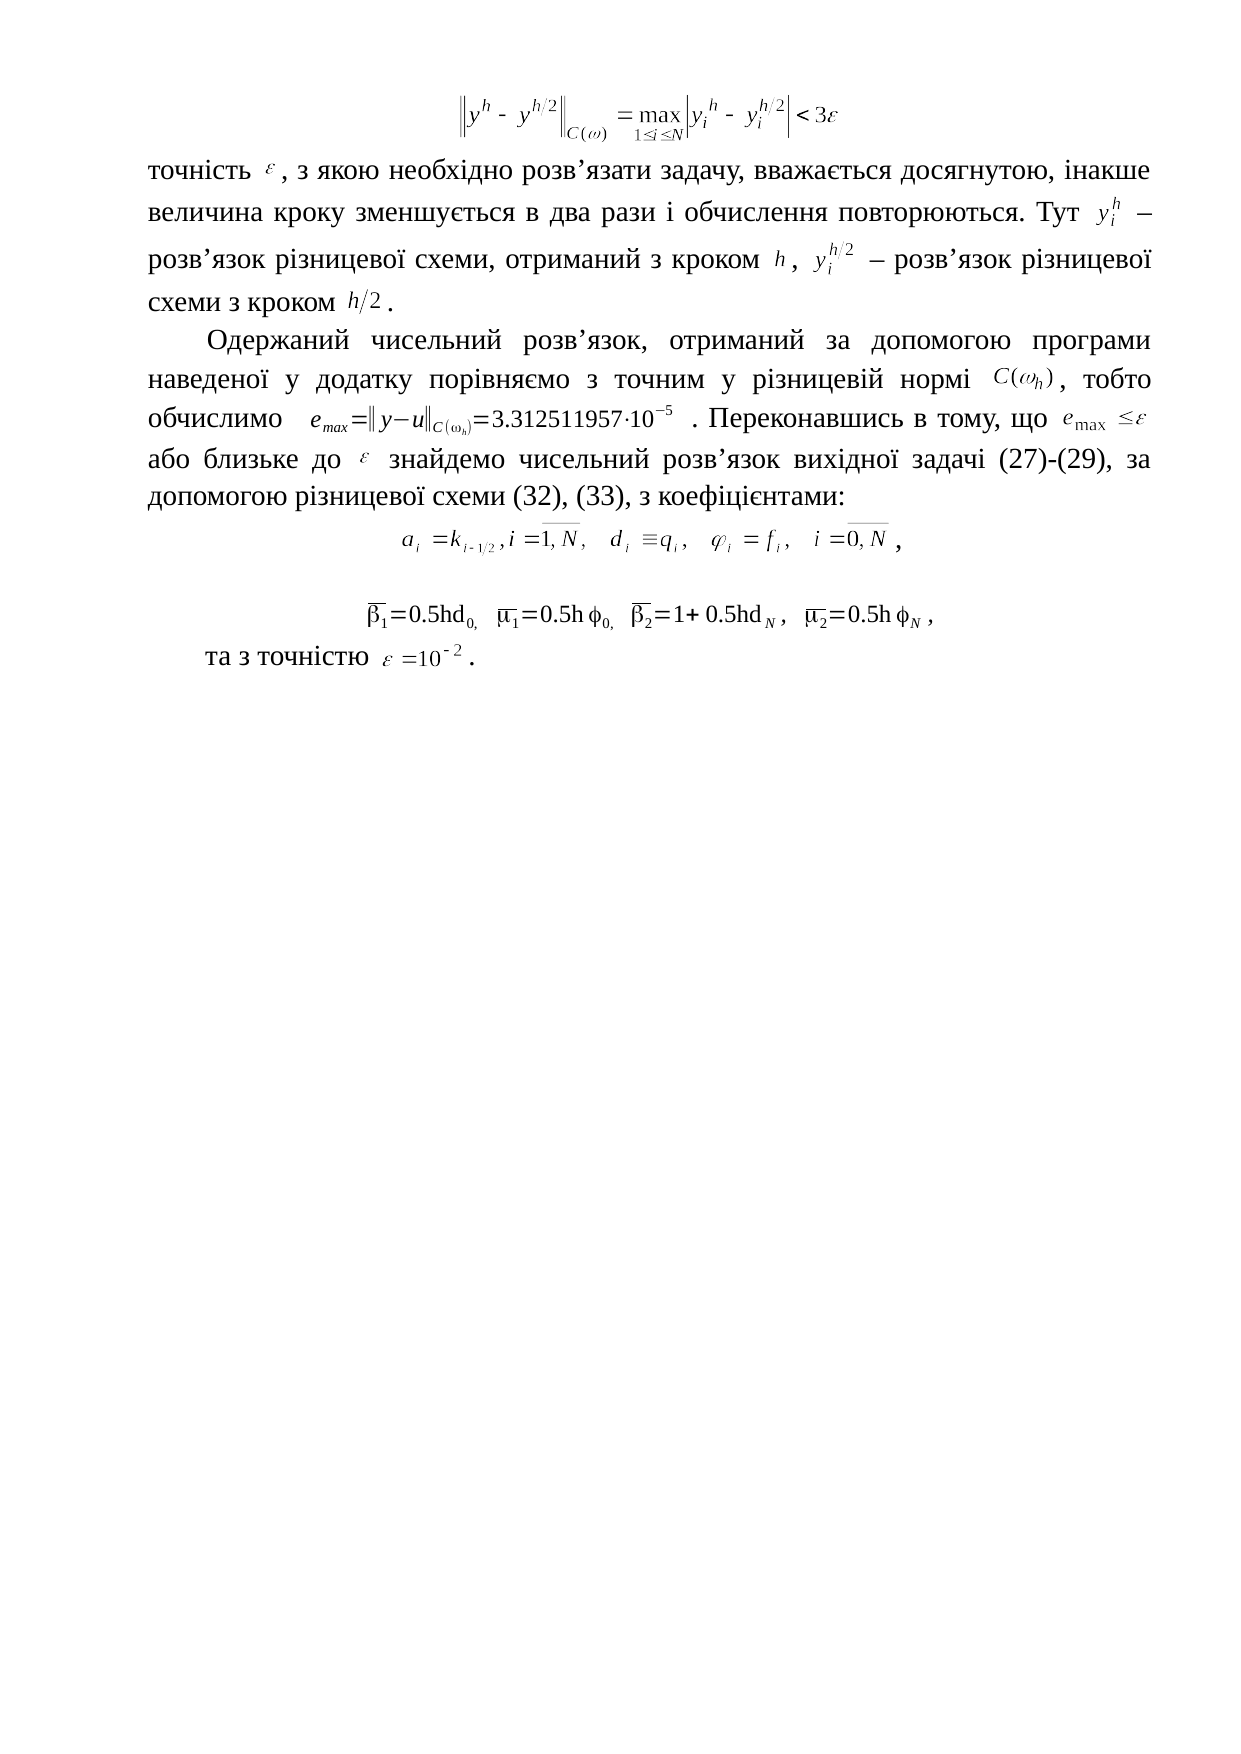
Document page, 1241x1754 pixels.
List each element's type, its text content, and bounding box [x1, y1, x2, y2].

text , [148, 515, 1152, 561]
text точність , з якою необхідно розв’язати задачу, вважається досягнутою, інакше величина кроку зменшується в два рази і обчислення повторюються. Тут – розв’язок різницевої схеми, отриманий з кроком , – розв’язок різницевої схеми з кроком . [148, 152, 1152, 319]
text Одержаний чисельний розв’язок, отриманий за допомогою програми наведеної у додатку порівняємо з точним у різницевій нормі , тобто обчислимо . Переконавшись в тому, що або близьке до знайдемо чисельний розв’язок вихідної задачі (27)-(29), за допомогою різницевої схеми (32), (33), з коефіцієнтами: [148, 322, 1152, 512]
text та з точністю . [148, 636, 1152, 673]
